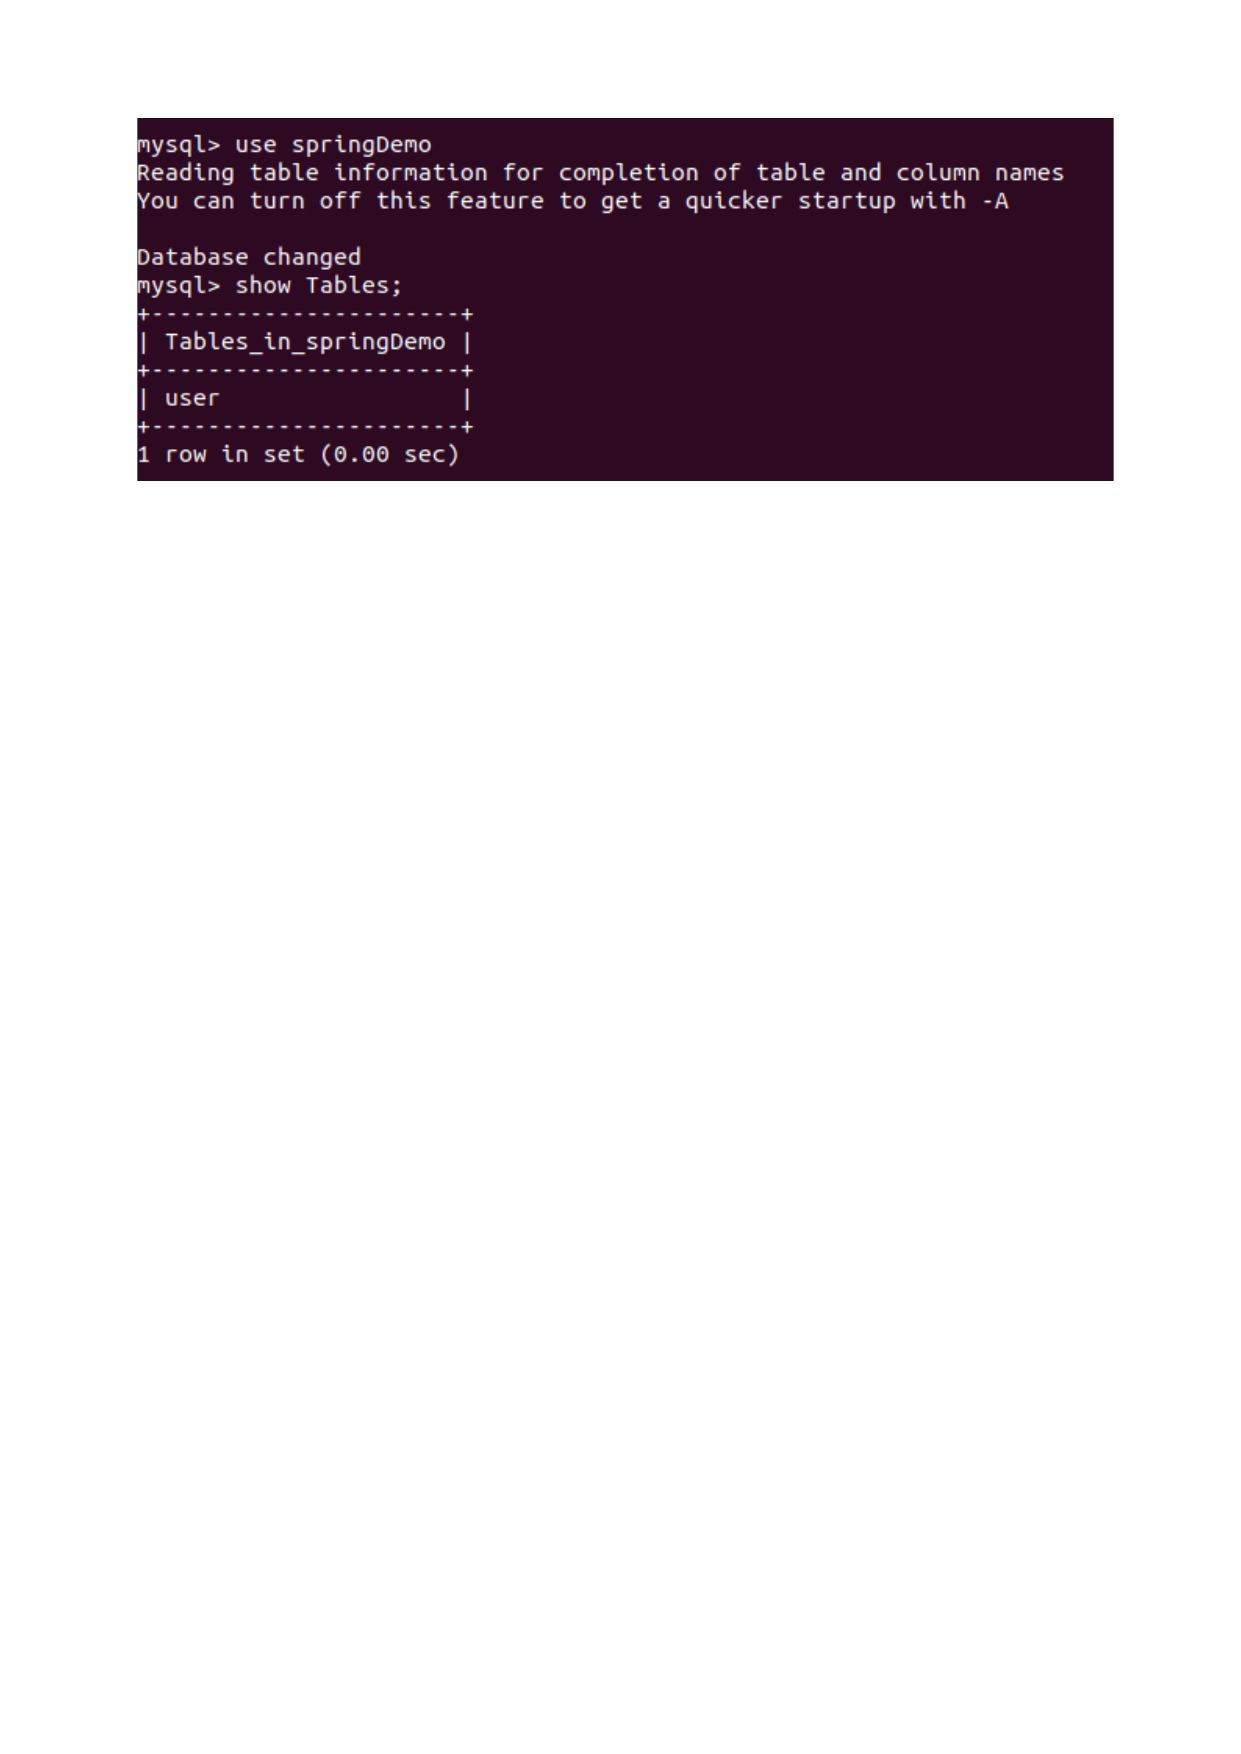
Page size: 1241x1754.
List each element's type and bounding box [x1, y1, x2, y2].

picture [137, 118, 1114, 481]
